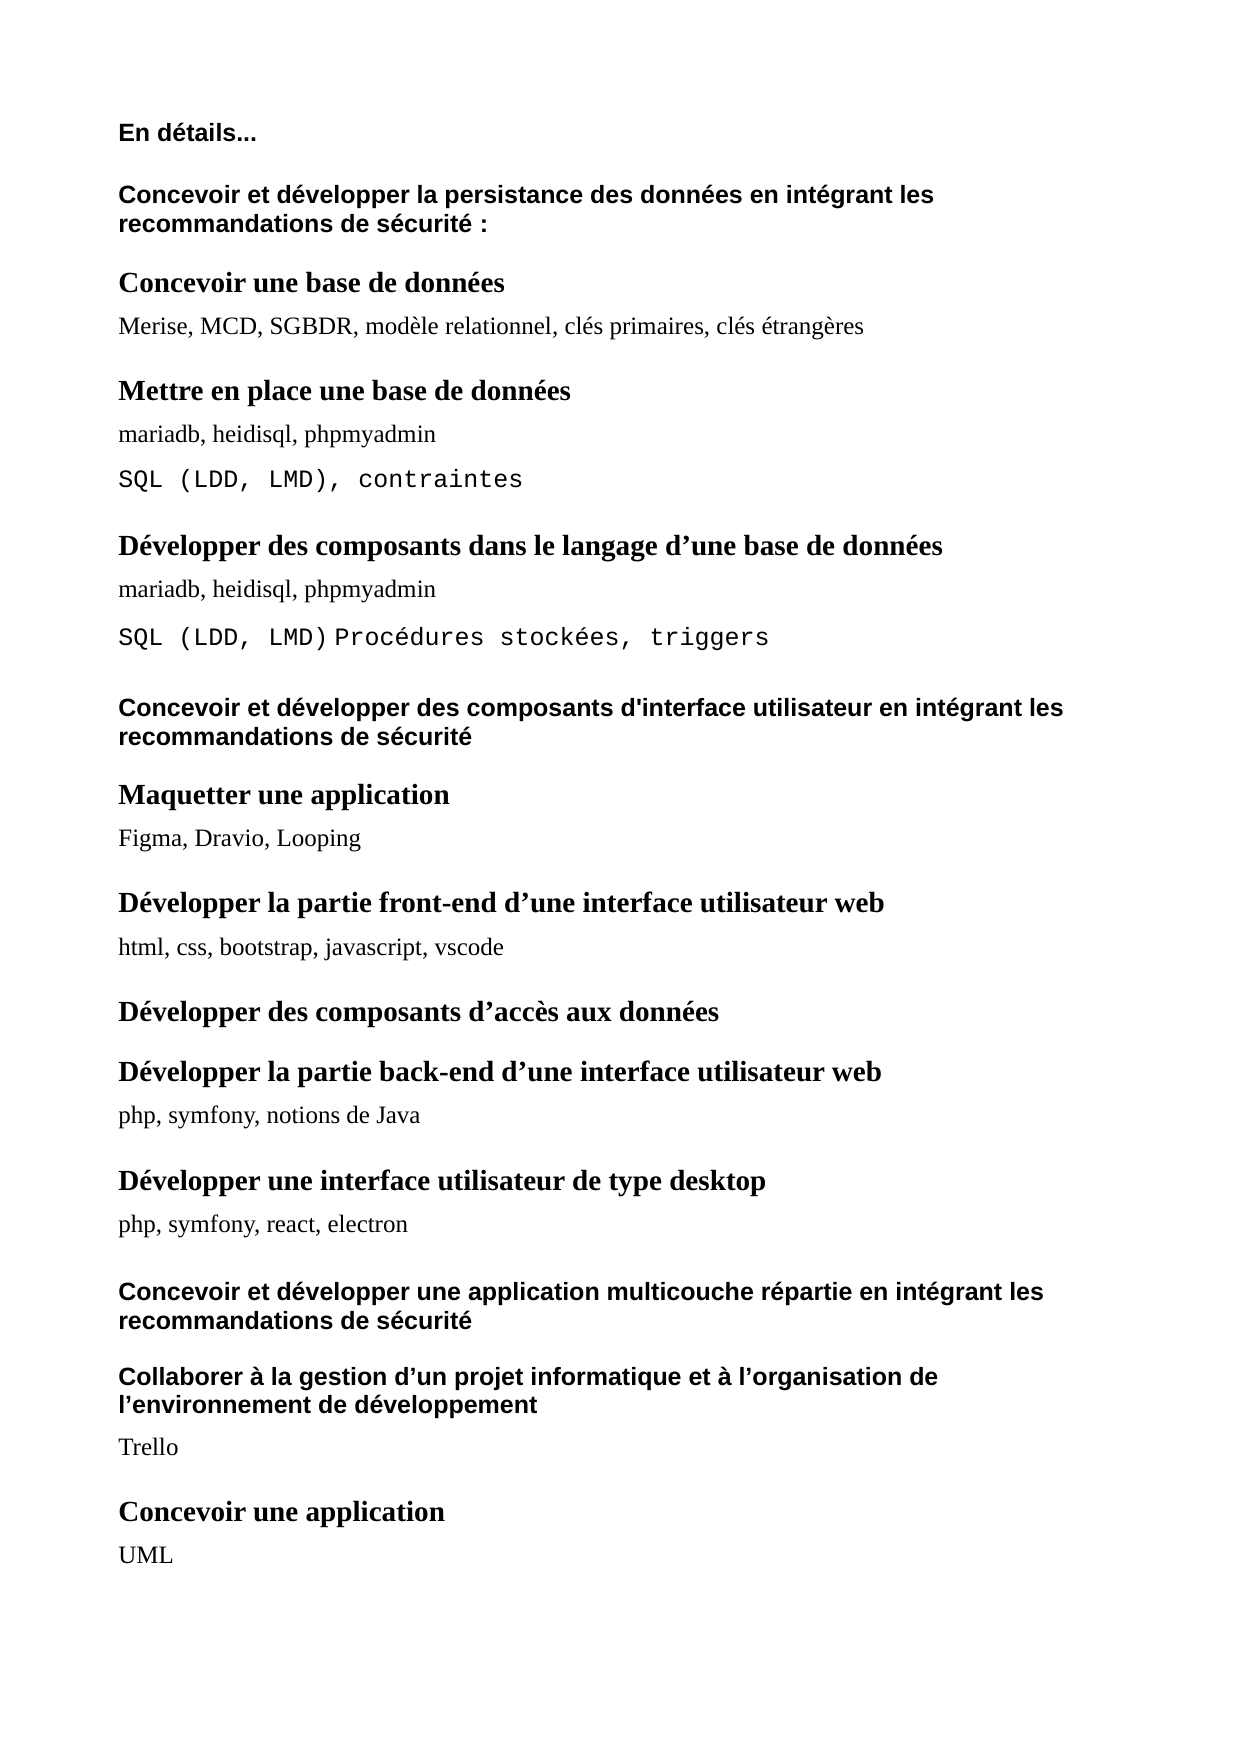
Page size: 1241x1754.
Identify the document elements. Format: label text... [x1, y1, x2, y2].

subtitle Développer une interface utilisateur de type desktop [118, 1163, 1122, 1196]
subtitle Concevoir et développer des composants d'interface utilisateur en intégrant les recommandations de sécurité [118, 693, 1122, 750]
text Figma, Dravio, Looping [118, 823, 1122, 852]
subtitle Développer des composants dans le langage d’une base de données [118, 528, 1122, 562]
subtitle Développer la partie back-end d’une interface utilisateur web [118, 1054, 1122, 1088]
text SQL (LDD, LMD) Procédures stockées, triggers [118, 622, 1122, 653]
text UML [118, 1540, 1122, 1569]
text mariadb, heidisql, phpmyadmin [118, 574, 1122, 603]
subtitle Mettre en place une base de données [118, 373, 1122, 407]
text php, symfony, react, electron [118, 1209, 1122, 1237]
subtitle Concevoir une application [118, 1494, 1122, 1527]
subtitle Développer la partie front-end d’une interface utilisateur web [118, 886, 1122, 919]
subtitle Maquetter une application [118, 777, 1122, 811]
subtitle Concevoir et développer la persistance des données en intégrant les recommandations de sécurité : [118, 180, 1122, 238]
text mariadb, heidisql, phpmyadmin [118, 419, 1122, 448]
text SQL (LDD, LMD), contraintes [118, 467, 1122, 495]
text php, symfony, notions de Java [118, 1101, 1122, 1129]
subtitle Concevoir une base de données [118, 265, 1122, 298]
text Trello [118, 1432, 1122, 1461]
text html, css, bootstrap, javascript, vscode [118, 932, 1122, 960]
subtitle Concevoir et développer une application multicouche répartie en intégrant les recommandations de sécurité [118, 1277, 1122, 1335]
subtitle Collaborer à la gestion d’un projet informatique et à l’organisation de l’environnement de développement [118, 1362, 1122, 1419]
subtitle En détails... [118, 118, 1122, 147]
subtitle Développer des composants d’accès aux données [118, 994, 1122, 1027]
text Merise, MCD, SGBDR, modèle relationnel, clés primaires, clés étrangères [118, 311, 1122, 339]
